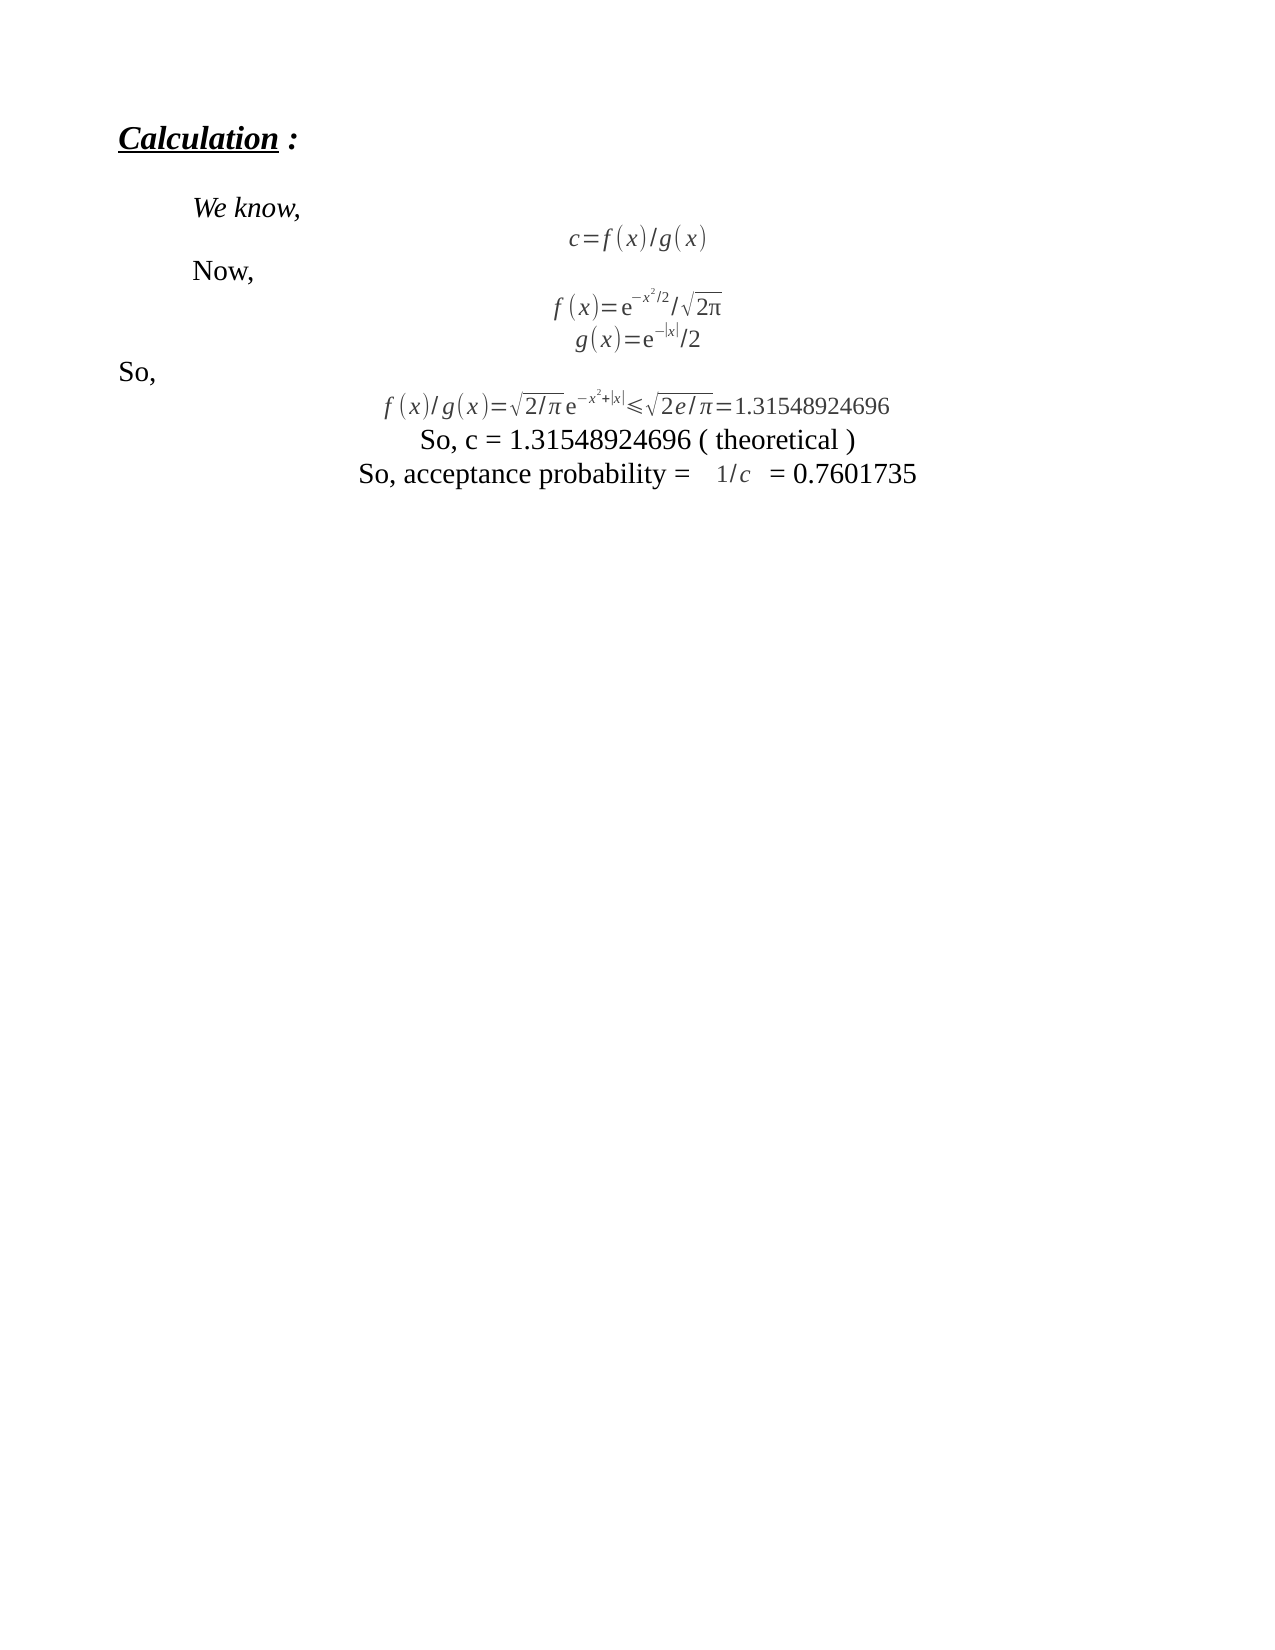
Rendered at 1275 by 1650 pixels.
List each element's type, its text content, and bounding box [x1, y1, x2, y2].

text Calculation : [118, 118, 1157, 156]
text We know, [118, 190, 1157, 223]
text So, acceptance probability = = 0.7601735 [118, 456, 1157, 489]
text So, c = 1.31548924696 ( theoretical ) [118, 422, 1157, 456]
text So, [118, 354, 1157, 388]
text Now, [118, 253, 1157, 287]
